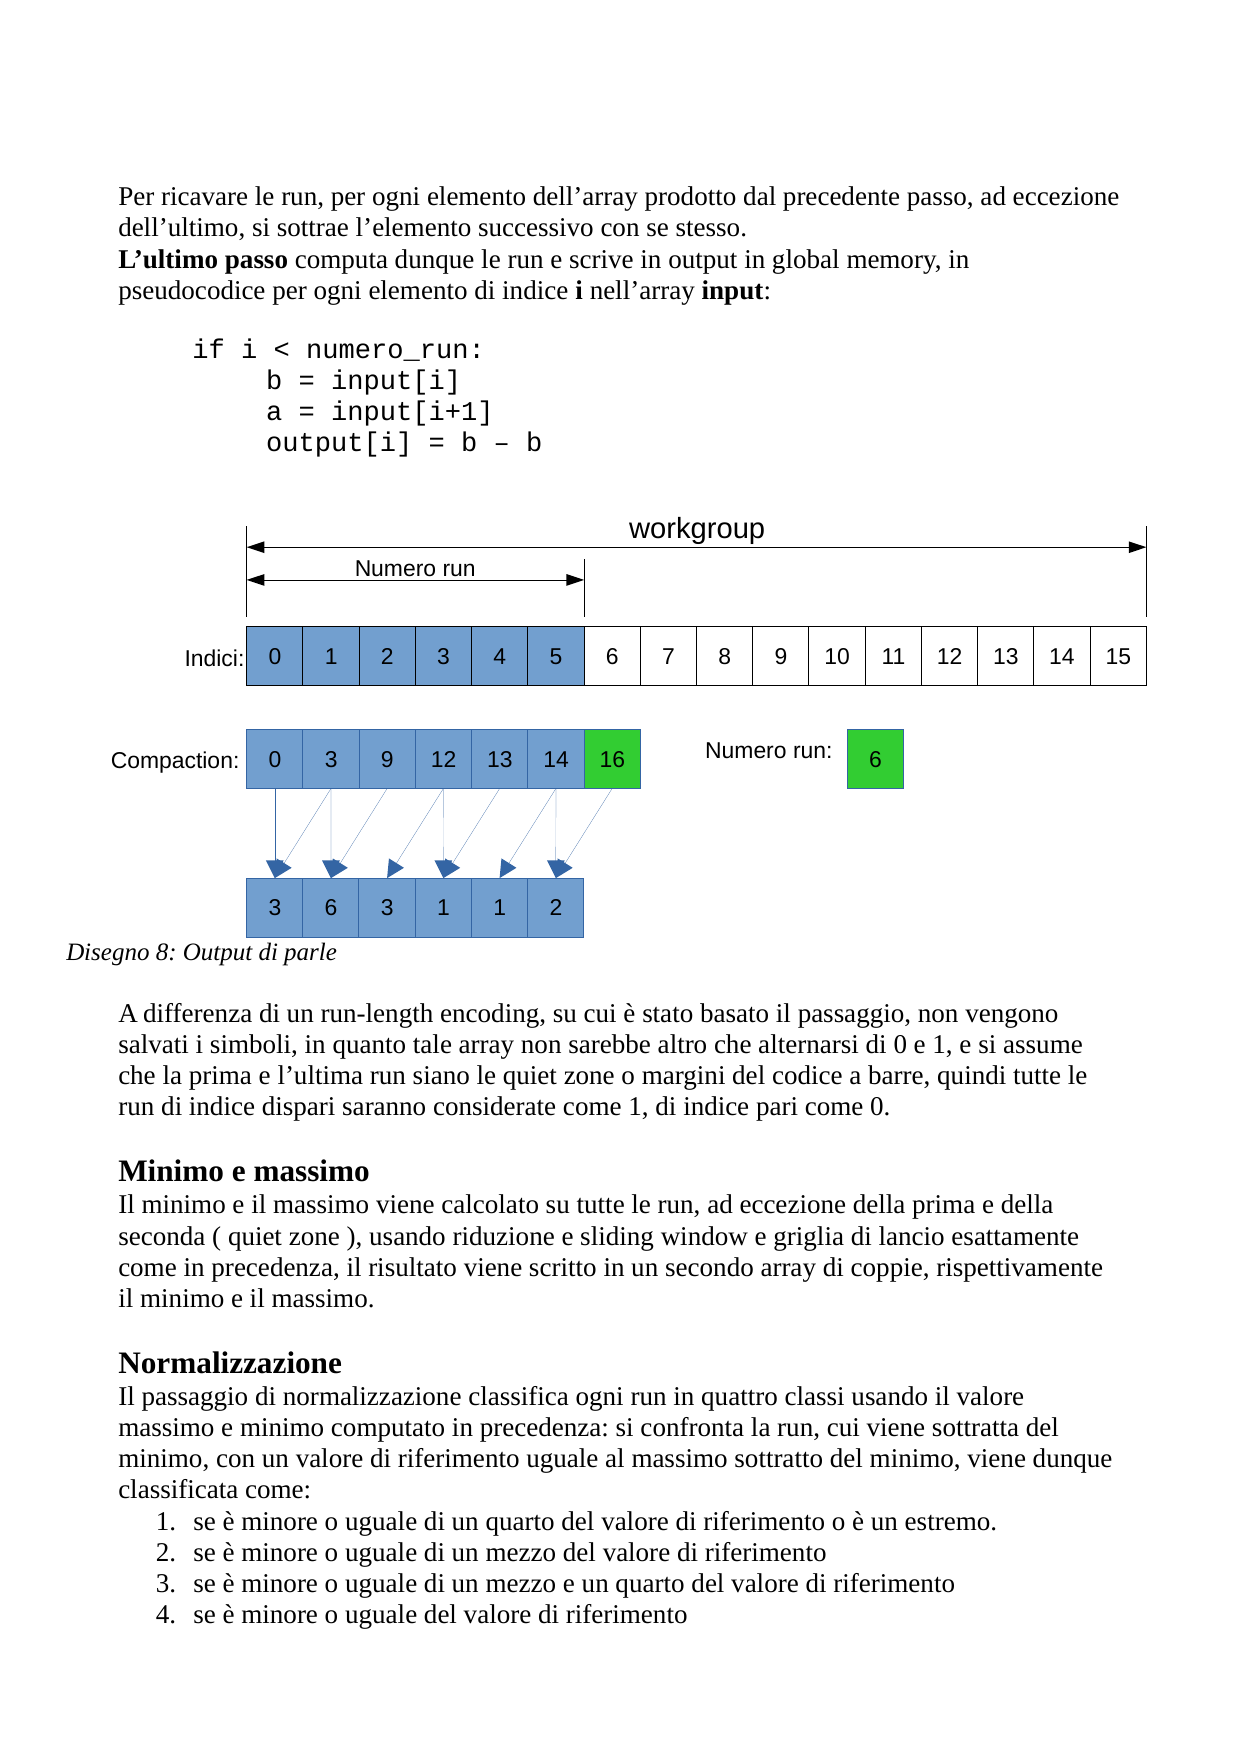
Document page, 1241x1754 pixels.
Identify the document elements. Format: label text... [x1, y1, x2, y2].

text Minimo e massimo [118, 1152, 1122, 1188]
list se è minore o uguale di un mezzo e un quarto del valore di riferimento [156, 1567, 1122, 1598]
text Per ricavare le run, per ogni elemento dell’array prodotto dal precedente passo, ad eccezione dell’ultimo, si sottrae l’elemento successivo con se stesso. [118, 180, 1122, 243]
text if i < numero_run: [192, 336, 1122, 367]
text Il minimo e il massimo viene calcolato su tutte le run, ad eccezione della prima e della seconda ( quiet zone ), usando riduzione e sliding window e griglia di lancio esattamente come in precedenza, il risultato viene scritto in un secondo array di coppie, rispettivamente il minimo e il massimo. [118, 1188, 1122, 1313]
text output[i] = b – b [192, 428, 1122, 459]
text Normalizzazione [118, 1344, 1122, 1380]
text a = input[i+1] [192, 398, 1122, 428]
text L’ultimo passo computa dunque le run e scrive in output in global memory, in pseudocodice per ogni elemento di indice i nell’array input: [118, 243, 1122, 305]
list se è minore o uguale di un quarto del valore di riferimento o è un estremo. [156, 1505, 1122, 1536]
text Disegno 8: Output di parle [66, 516, 1151, 966]
list se è minore o uguale del valore di riferimento [156, 1598, 1122, 1629]
text b = input[i] [192, 367, 1122, 398]
text Il passaggio di normalizzazione classifica ogni run in quattro classi usando il valore massimo e minimo computato in precedenza: si confronta la run, cui viene sottratta del minimo, con un valore di riferimento uguale al massimo sottratto del minimo, viene dunque classificata come: [118, 1380, 1122, 1505]
list se è minore o uguale di un mezzo del valore di riferimento [156, 1536, 1122, 1567]
text A differenza di un run-length encoding, su cui è stato basato il passaggio, non vengono salvati i simboli, in quanto tale array non sarebbe altro che alternarsi di 0 e 1, e si assume che la prima e l’ultima run siano le quiet zone o margini del codice a barre, quindi tutte le run di indice dispari saranno considerate come 1, di indice pari come 0. [118, 997, 1122, 1121]
